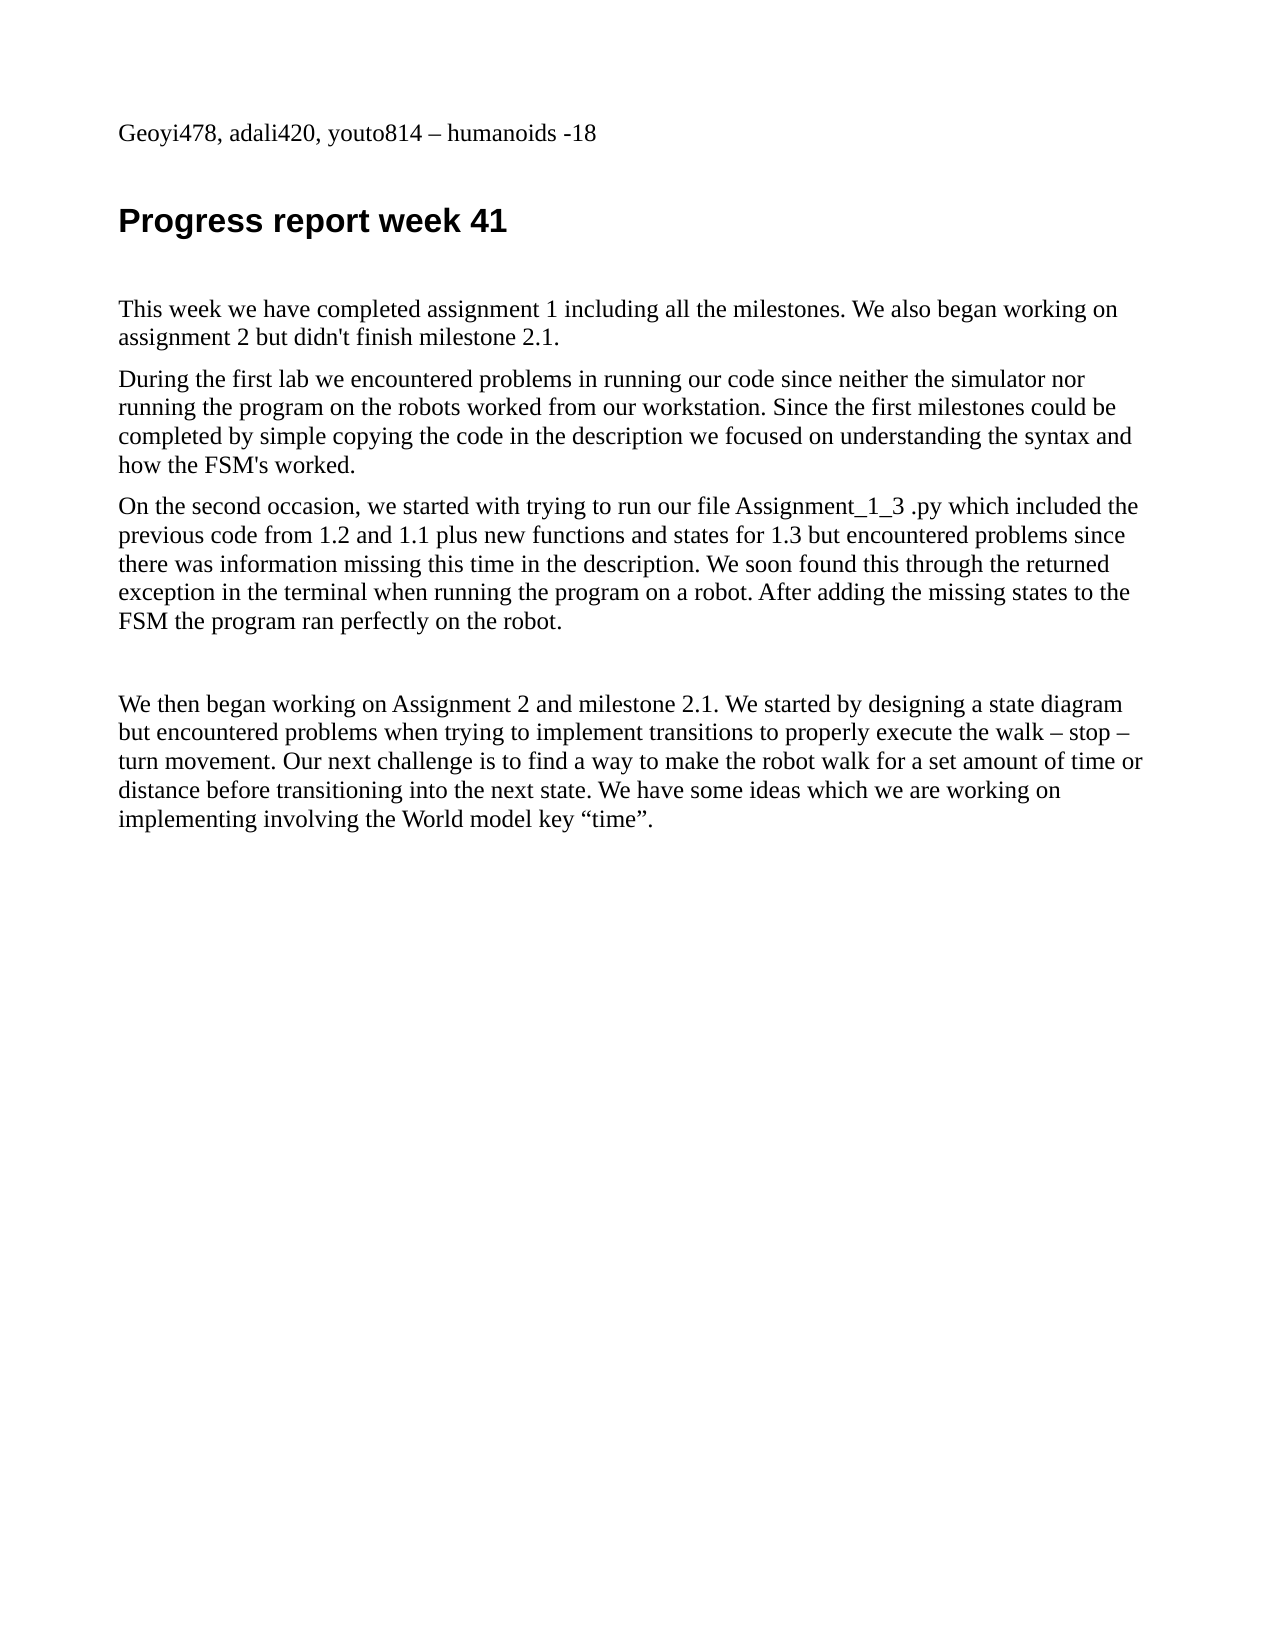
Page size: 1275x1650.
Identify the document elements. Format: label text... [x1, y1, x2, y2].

text During the first lab we encountered problems in running our code since neither the simulator nor running the program on the robots worked from our workstation. Since the first milestones could be completed by simple copying the code in the description we focused on understanding the syntax and how the FSM's worked. [118, 364, 1157, 479]
text We then began working on Assignment 2 and milestone 2.1. We started by designing a state diagram but encountered problems when trying to implement transitions to properly execute the walk – stop – turn movement. Our next challenge is to find a way to make the robot walk for a set amount of time or distance before transitioning into the next state. We have some ideas which we are working on implementing involving the World model key “time”. [118, 689, 1157, 832]
text On the second occasion, we started with trying to run our file Assignment_1_3 .py which included the previous code from 1.2 and 1.1 plus new functions and states for 1.3 but encountered problems since there was information missing this time in the description. We soon found this through the returned exception in the terminal when running the program on a robot. After adding the missing states to the FSM the program ran perfectly on the robot. [118, 491, 1157, 635]
subtitle Progress report week 41 [118, 201, 1157, 240]
text This week we have completed assignment 1 including all the milestones. We also began working on assignment 2 but didn't finish milestone 2.1. [118, 294, 1157, 351]
